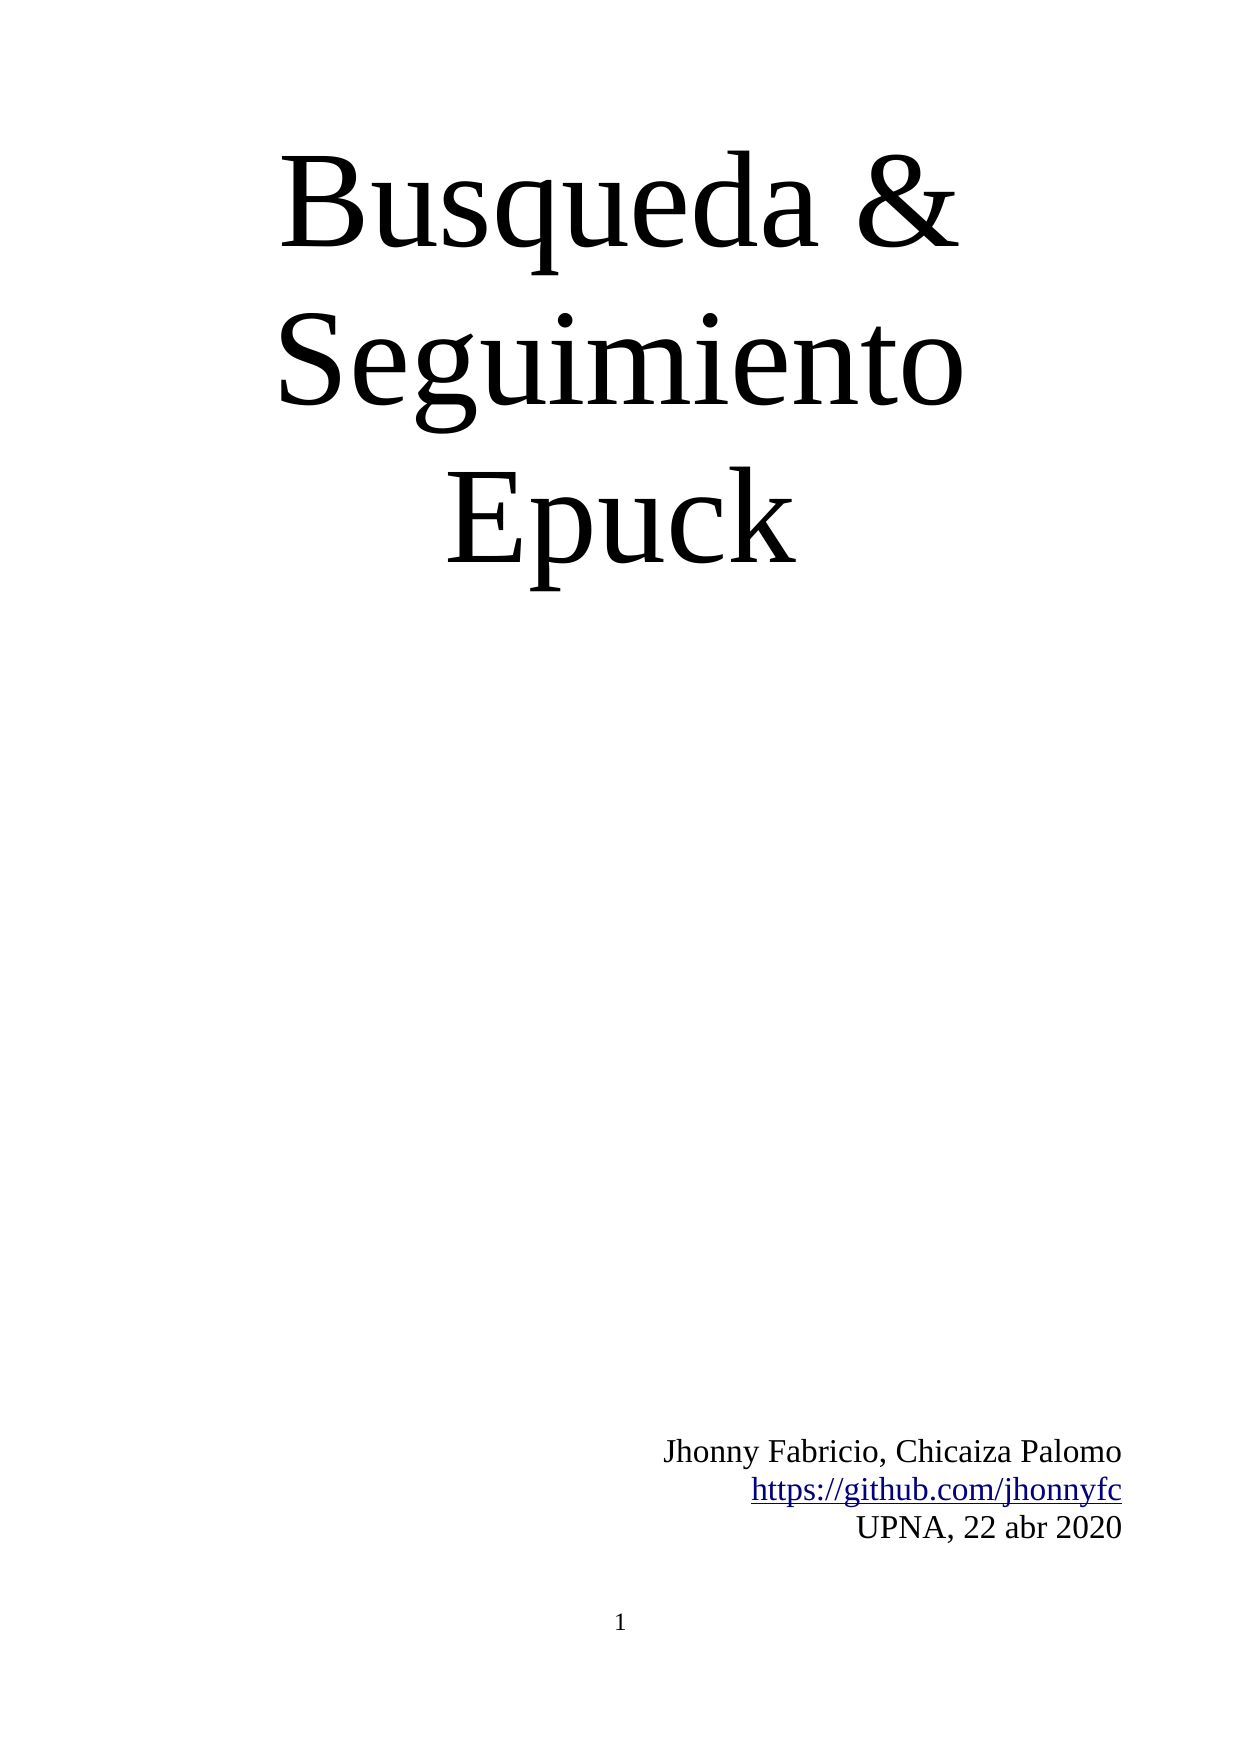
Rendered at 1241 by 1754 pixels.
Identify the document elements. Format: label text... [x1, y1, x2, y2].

text Jhonny Fabricio, Chicaiza Palomo [118, 1431, 1122, 1469]
text Epuck [118, 434, 1122, 592]
text Busqueda & [118, 118, 1122, 276]
text Seguimiento [118, 276, 1122, 434]
text UPNA, 22 abr 2020 [118, 1508, 1122, 1546]
text https://github.com/jhonnyfc [118, 1469, 1122, 1508]
